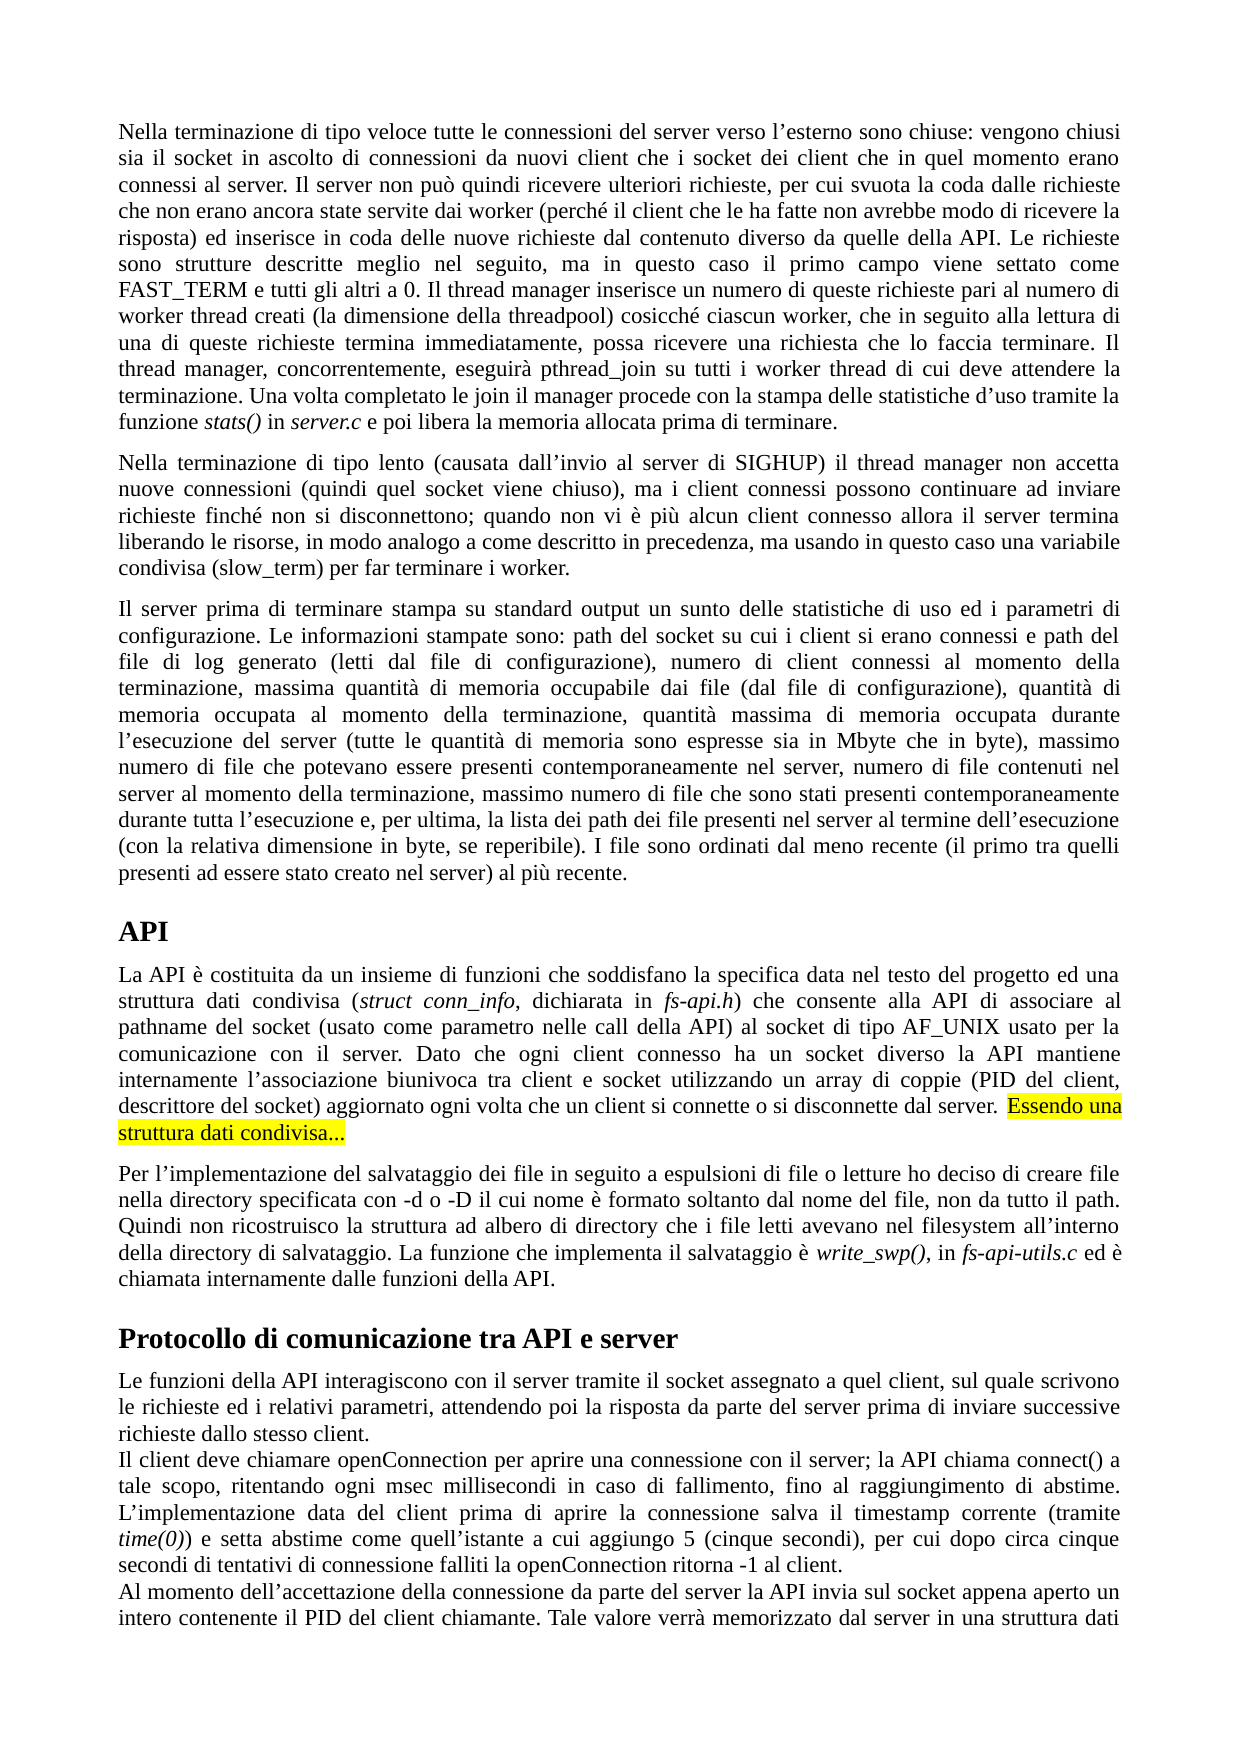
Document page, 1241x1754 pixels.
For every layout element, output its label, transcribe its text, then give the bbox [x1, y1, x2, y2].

text Nella terminazione di tipo lento (causata dall’invio al server di SIGHUP) il thread manager non accetta nuove connessioni (quindi quel socket viene chiuso), ma i client connessi possono continuare ad inviare richieste finché non si disconnettono; quando non vi è più alcun client connesso allora il server termina liberando le risorse, in modo analogo a come descritto in precedenza, ma usando in questo caso una variabile condivisa (slow_term) per far terminare i worker. [118, 449, 1122, 581]
subtitle Protocollo di comunicazione tra API e server [118, 1321, 1122, 1354]
text Per l’implementazione del salvataggio dei file in seguito a espulsioni di file o letture ho deciso di creare file nella directory specificata con -d o -D il cui nome è formato soltanto dal nome del file, non da tutto il path. Quindi non ricostruisco la struttura ad albero di directory che i file letti avevano nel filesystem all’interno della directory di salvataggio. La funzione che implementa il salvataggio è write_swp(), in fs-api-utils.c ed è chiamata internamente dalle funzioni della API. [118, 1160, 1122, 1291]
text Nella terminazione di tipo veloce tutte le connessioni del server verso l’esterno sono chiuse: vengono chiusi sia il socket in ascolto di connessioni da nuovi client che i socket dei client che in quel momento erano connessi al server. Il server non può quindi ricevere ulteriori richieste, per cui svuota la coda dalle richieste che non erano ancora state servite dai worker (perché il client che le ha fatte non avrebbe modo di ricevere la risposta) ed inserisce in coda delle nuove richieste dal contenuto diverso da quelle della API. Le richieste sono strutture descritte meglio nel seguito, ma in questo caso il primo campo viene settato come FAST_TERM e tutti gli altri a 0. Il thread manager inserisce un numero di queste richieste pari al numero di worker thread creati (la dimensione della threadpool) cosicché ciascun worker, che in seguito alla lettura di una di queste richieste termina immediatamente, possa ricevere una richiesta che lo faccia terminare. Il thread manager, concorrentemente, eseguirà pthread_join su tutti i worker thread di cui deve attendere la terminazione. Una volta completato le join il manager procede con la stampa delle statistiche d’uso tramite la funzione stats() in server.c e poi libera la memoria allocata prima di terminare. [118, 118, 1122, 434]
text Il server prima di terminare stampa su standard output un sunto delle statistiche di uso ed i parametri di configurazione. Le informazioni stampate sono: path del socket su cui i client si erano connessi e path del file di log generato (letti dal file di configurazione), numero di client connessi al momento della terminazione, massima quantità di memoria occupabile dai file (dal file di configurazione), quantità di memoria occupata al momento della terminazione, quantità massima di memoria occupata durante l’esecuzione del server (tutte le quantità di memoria sono espresse sia in Mbyte che in byte), massimo numero di file che potevano essere presenti contemporaneamente nel server, numero di file contenuti nel server al momento della terminazione, massimo numero di file che sono stati presenti contemporaneamente durante tutta l’esecuzione e, per ultima, la lista dei path dei file presenti nel server al termine dell’esecuzione (con la relativa dimensione in byte, se reperibile). I file sono ordinati dal meno recente (il primo tra quelli presenti ad essere stato creato nel server) al più recente. [118, 595, 1122, 885]
subtitle API [118, 914, 1122, 948]
text Il client deve chiamare openConnection per aprire una connessione con il server; la API chiama connect() a tale scopo, ritentando ogni msec millisecondi in caso di fallimento, fino al raggiungimento di abstime. L’implementazione data del client prima di aprire la connessione salva il timestamp corrente (tramite time(0)) e setta abstime come quell’istante a cui aggiungo 5 (cinque secondi), per cui dopo circa cinque secondi di tentativi di connessione falliti la openConnection ritorna -1 al client. [118, 1446, 1122, 1578]
text La API è costituita da un insieme di funzioni che soddisfano la specifica data nel testo del progetto ed una struttura dati condivisa (struct conn_info, dichiarata in fs-api.h) che consente alla API di associare al pathname del socket (usato come parametro nelle call della API) al socket di tipo AF_UNIX usato per la comunicazione con il server. Dato che ogni client connesso ha un socket diverso la API mantiene internamente l’associazione biunivoca tra client e socket utilizzando un array di coppie (PID del client, descrittore del socket) aggiornato ogni volta che un client si connette o si disconnette dal server. Essendo una struttura dati condivisa... [118, 961, 1122, 1145]
text Le funzioni della API interagiscono con il server tramite il socket assegnato a quel client, sul quale scrivono le richieste ed i relativi parametri, attendendo poi la risposta da parte del server prima di inviare successive richieste dallo stesso client. [118, 1367, 1122, 1446]
text Al momento dell’accettazione della connessione da parte del server la API invia sul socket appena aperto un intero contenente il PID del client chiamante. Tale valore verrà memorizzato dal server in una struttura dati [118, 1578, 1122, 1630]
